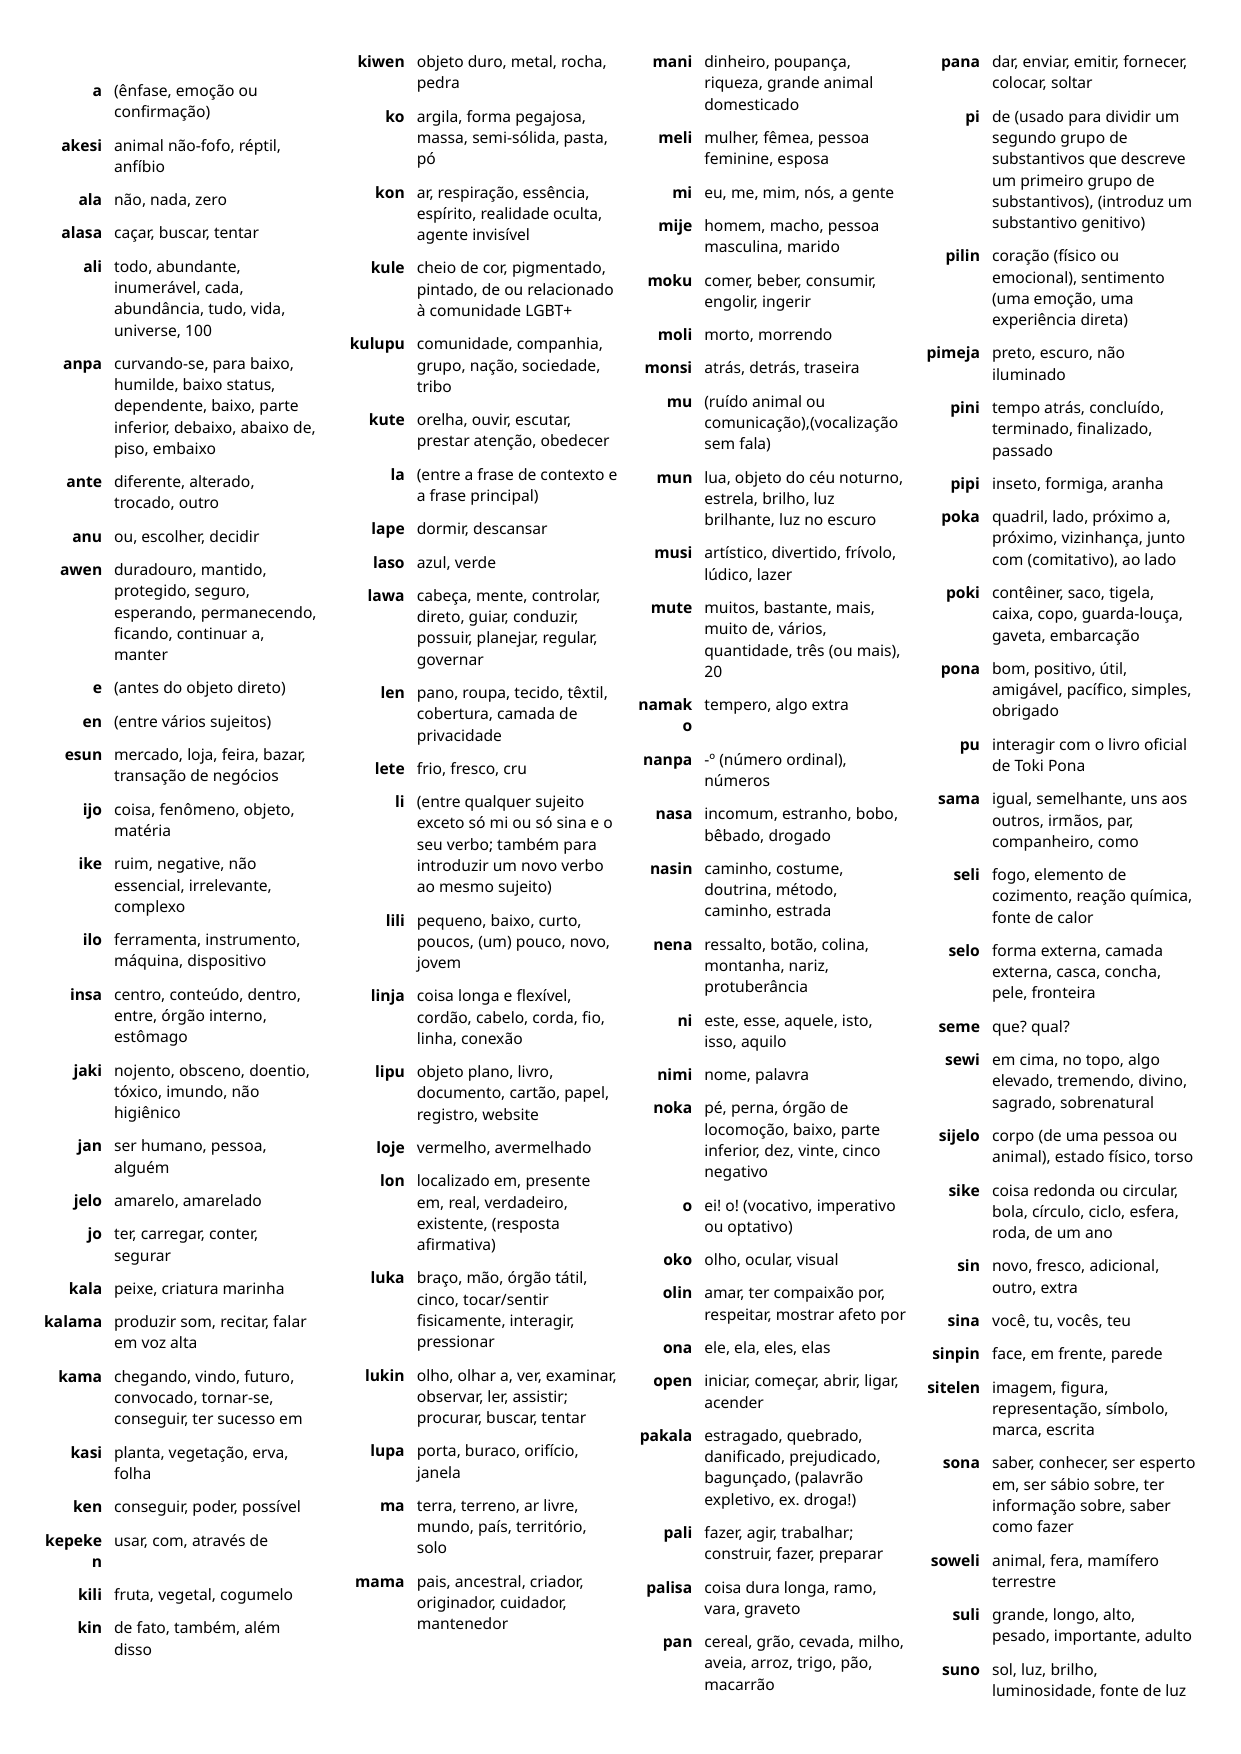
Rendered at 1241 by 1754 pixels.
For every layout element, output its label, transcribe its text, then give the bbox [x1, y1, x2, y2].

table_cell kala [33, 1272, 108, 1305]
table_cell jo [33, 1217, 108, 1272]
table_cell cereal, grão, cevada, milho, aveia, arroz, trigo, pão, macarrão [698, 1625, 908, 1701]
table_cell meli [624, 121, 698, 175]
table_cell não, nada, zero [108, 183, 324, 216]
table_cell ressalto, botão, colina, montanha, nariz, protuberância [698, 928, 908, 1003]
table_cell pipi [911, 467, 986, 500]
table_cell iniciar, começar, abrir, ligar, acender [698, 1364, 908, 1419]
table_cell sona [911, 1446, 986, 1543]
table_cell ma [336, 1489, 411, 1564]
table_cell kepeken [33, 1523, 108, 1578]
table_cell face, em frente, parede [986, 1337, 1202, 1370]
table_cell linja [336, 979, 411, 1055]
table_cell olin [624, 1276, 698, 1331]
table_cell fogo, elemento de cozimento, reação química, fonte de calor [986, 858, 1202, 934]
table_cell ona [624, 1331, 698, 1364]
table_cell lete [336, 752, 411, 785]
table_cell -º (número ordinal), números [698, 743, 908, 797]
table_cell conseguir, poder, possível [108, 1490, 324, 1523]
table_cell mu [624, 385, 698, 460]
table_cell preto, escuro, não iluminado [986, 336, 1202, 391]
table_cell nena [624, 928, 698, 1003]
table_cell sinpin [911, 1337, 986, 1370]
table_cell sewi [911, 1043, 986, 1119]
table_cell olho, ocular, visual [698, 1243, 908, 1276]
table_cell este, esse, aquele, isto, isso, aquilo [698, 1003, 908, 1058]
table_cell interagir com o livro oficial de Toki Pona [986, 728, 1202, 782]
table_cell seli [911, 858, 986, 934]
table_cell de fato, também, além disso [108, 1611, 324, 1666]
table_cell insa [33, 978, 108, 1053]
table_cell ilo [33, 923, 108, 977]
table_cell ter, carregar, conter, segurar [108, 1217, 324, 1272]
table_cell jelo [33, 1184, 108, 1217]
table_cell suno [911, 1653, 986, 1707]
table_cell lipu [336, 1055, 411, 1131]
table_cell la [336, 458, 411, 512]
table_cell usar, com, através de [108, 1523, 324, 1578]
table_cell ken [33, 1490, 108, 1523]
table_cell loje [336, 1131, 411, 1164]
table_cell (entre qualquer sujeito exceto só mi ou só sina e o seu verbo; também para introduzir um novo verbo ao mesmo sujeito) [411, 785, 620, 903]
table_cell mun [624, 460, 698, 536]
table_cell pini [911, 391, 986, 467]
table_cell tempero, algo extra [698, 688, 908, 742]
table_cell moku [624, 263, 698, 318]
table_cell pali [624, 1516, 698, 1570]
table_cell forma externa, camada externa, casca, concha, pele, fronteira [986, 934, 1202, 1009]
table_cell alasa [33, 216, 108, 249]
table_cell ko [336, 100, 411, 175]
table_cell tempo atrás, concluído, terminado, finalizado, passado [986, 391, 1202, 467]
table_cell (entre vários sujeitos) [108, 705, 324, 738]
table_cell sike [911, 1173, 986, 1249]
table_cell caçar, buscar, tentar [108, 216, 324, 249]
table_cell de (usado para dividir um segundo grupo de substantivos que descreve um primeiro grupo de substantivos), (introduz um substantivo genitivo) [986, 100, 1202, 239]
table_cell kalama [33, 1305, 108, 1359]
table_cell centro, conteúdo, dentro, entre, órgão interno, estômago [108, 978, 324, 1053]
table_cell lape [336, 512, 411, 545]
table_cell pona [911, 652, 986, 727]
table_cell lukin [336, 1358, 411, 1434]
table_cell planta, vegetação, erva, folha [108, 1435, 324, 1490]
table_cell coração (físico ou emocional), sentimento (uma emoção, uma experiência direta) [986, 239, 1202, 336]
table_cell ei! o! (vocativo, imperativo ou optativo) [698, 1188, 908, 1243]
table_cell mije [624, 209, 698, 263]
table_cell nimi [624, 1058, 698, 1091]
table_cell curvando-se, para baixo, humilde, baixo status, dependente, baixo, parte inferior, debaixo, abaixo de, piso, embaixo [108, 347, 324, 465]
table_cell grande, longo, alto, pesado, importante, adulto [986, 1598, 1202, 1652]
table_cell nanpa [624, 743, 698, 797]
table_cell argila, forma pegajosa, massa, semi-sólida, pasta, pó [411, 100, 620, 175]
table_cell todo, abundante, inumerável, cada, abundância, tudo, vida, universe, 100 [108, 250, 324, 347]
table_cell (entre a frase de contexto e a frase principal) [411, 458, 620, 512]
table_cell saber, conhecer, ser esperto em, ser sábio sobre, ter informação sobre, saber como fazer [986, 1446, 1202, 1543]
table_cell ante [33, 465, 108, 519]
table_cell pakala [624, 1419, 698, 1516]
table_cell sijelo [911, 1119, 986, 1173]
table_cell artístico, divertido, frívolo, lúdico, lazer [698, 536, 908, 591]
table_cell coisa dura longa, ramo, vara, graveto [698, 1570, 908, 1625]
table_cell ser humano, pessoa, alguém [108, 1129, 324, 1184]
table_cell dormir, descansar [411, 512, 620, 545]
table_cell lupa [336, 1434, 411, 1489]
table_cell incomum, estranho, bobo, bêbado, drogado [698, 797, 908, 852]
table_cell o [624, 1188, 698, 1243]
table_cell mama [336, 1565, 411, 1640]
table_cell li [336, 785, 411, 903]
table_cell dar, enviar, emitir, fornecer, colocar, soltar [986, 45, 1202, 99]
table_cell bom, positivo, útil, amigável, pacífico, simples, obrigado [986, 652, 1202, 727]
table_cell namako [624, 688, 698, 742]
table_cell esun [33, 738, 108, 792]
table_cell objeto plano, livro, documento, cartão, papel, registro, website [411, 1055, 620, 1131]
table_cell laso [336, 545, 411, 579]
table_cell awen [33, 553, 108, 671]
table_cell kon [336, 175, 411, 251]
table_cell monsi [624, 351, 698, 384]
table_cell sol, luz, brilho, luminosidade, fonte de luz [986, 1653, 1202, 1707]
table_cell lua, objeto do céu noturno, estrela, brilho, luz brilhante, luz no escuro [698, 460, 908, 536]
table_cell ruim, negative, não essencial, irrelevante, complexo [108, 847, 324, 923]
table_cell lili [336, 903, 411, 979]
table_cell diferente, alterado, trocado, outro [108, 465, 324, 519]
table_cell akesi [33, 128, 108, 183]
table_cell azul, verde [411, 545, 620, 579]
table_cell mute [624, 591, 698, 688]
table_cell kule [336, 251, 411, 327]
table_cell em cima, no topo, algo elevado, tremendo, divino, sagrado, sobrenatural [986, 1043, 1202, 1119]
table_cell nasa [624, 797, 698, 852]
table_cell olho, olhar a, ver, examinar, observar, ler, assistir; procurar, buscar, tentar [411, 1358, 620, 1434]
table_cell vermelho, avermelhado [411, 1131, 620, 1164]
table_cell en [33, 705, 108, 738]
table_cell sina [911, 1304, 986, 1337]
table_cell ijo [33, 793, 108, 847]
table_cell ferramenta, instrumento, máquina, dispositivo [108, 923, 324, 977]
table_cell kute [336, 403, 411, 457]
table_cell palisa [624, 1570, 698, 1625]
table_cell corpo (de uma pessoa ou animal), estado físico, torso [986, 1119, 1202, 1173]
table_cell kiwen [336, 45, 411, 99]
table_cell ele, ela, eles, elas [698, 1331, 908, 1364]
table_header (ênfase, emoção ou confirmação) [108, 74, 324, 128]
table_cell mi [624, 175, 698, 209]
table_cell coisa longa e flexível, cordão, cabelo, corda, fio, linha, conexão [411, 979, 620, 1055]
table_cell kama [33, 1360, 108, 1435]
table_cell noka [624, 1091, 698, 1188]
table_cell fruta, vegetal, cogumelo [108, 1578, 324, 1611]
table_cell anu [33, 520, 108, 553]
table_cell caminho, costume, doutrina, método, caminho, estrada [698, 852, 908, 927]
table_cell homem, macho, pessoa masculina, marido [698, 209, 908, 263]
table_cell frio, fresco, cru [411, 752, 620, 785]
table_cell kasi [33, 1435, 108, 1490]
table_cell mani [624, 45, 698, 121]
table_cell animal, fera, mamífero terrestre [986, 1543, 1202, 1598]
table_cell musi [624, 536, 698, 591]
table_cell comunidade, companhia, grupo, nação, sociedade, tribo [411, 327, 620, 403]
table_cell poka [911, 500, 986, 576]
table_cell moli [624, 318, 698, 351]
table_cell lon [336, 1164, 411, 1261]
table_cell você, tu, vocês, teu [986, 1304, 1202, 1337]
table_cell comer, beber, consumir, engolir, ingerir [698, 263, 908, 318]
table_cell luka [336, 1261, 411, 1358]
table_cell lawa [336, 579, 411, 676]
table_cell anpa [33, 347, 108, 465]
table_cell que? qual? [986, 1010, 1202, 1043]
table_cell open [624, 1364, 698, 1419]
table_cell atrás, detrás, traseira [698, 351, 908, 384]
table_header a [33, 74, 108, 128]
table_cell sama [911, 782, 986, 858]
table_cell fazer, agir, trabalhar; construir, fazer, preparar [698, 1516, 908, 1570]
table_cell jan [33, 1129, 108, 1184]
table_cell soweli [911, 1543, 986, 1598]
table_cell nojento, obsceno, doentio, tóxico, imundo, não higiênico [108, 1053, 324, 1129]
table_cell mercado, loja, feira, bazar, transação de negócios [108, 738, 324, 792]
table_cell inseto, formiga, aranha [986, 467, 1202, 500]
table_cell selo [911, 934, 986, 1009]
table_cell poki [911, 576, 986, 652]
table_cell morto, morrendo [698, 318, 908, 351]
table_cell suli [911, 1598, 986, 1652]
table_cell seme [911, 1010, 986, 1043]
table_cell cabeça, mente, controlar, direto, guiar, conduzir, possuir, planejar, regular, governar [411, 579, 620, 676]
table_cell peixe, criatura marinha [108, 1272, 324, 1305]
table_cell orelha, ouvir, escutar, prestar atenção, obedecer [411, 403, 620, 457]
table_cell pequeno, baixo, curto, poucos, (um) pouco, novo, jovem [411, 903, 620, 979]
table_cell sin [911, 1249, 986, 1304]
table_cell pu [911, 728, 986, 782]
table_cell pimeja [911, 336, 986, 391]
table_cell coisa redonda ou circular, bola, círculo, ciclo, esfera, roda, de um ano [986, 1173, 1202, 1249]
table_cell kulupu [336, 327, 411, 403]
table_cell pais, ancestral, criador, originador, cuidador, mantenedor [411, 1565, 620, 1640]
table_cell muitos, bastante, mais, muito de, vários, quantidade, três (ou mais), 20 [698, 591, 908, 688]
table_cell ala [33, 183, 108, 216]
table_cell pé, perna, órgão de locomoção, baixo, parte inferior, dez, vinte, cinco negativo [698, 1091, 908, 1188]
table_cell ali [33, 250, 108, 347]
table_cell novo, fresco, adicional, outro, extra [986, 1249, 1202, 1304]
table_cell len [336, 676, 411, 752]
table_cell terra, terreno, ar livre, mundo, país, território, solo [411, 1489, 620, 1564]
table_cell chegando, vindo, futuro, convocado, tornar-se, conseguir, ter sucesso em [108, 1360, 324, 1435]
table_cell amar, ter compaixão por, respeitar, mostrar afeto por [698, 1276, 908, 1331]
table_cell nasin [624, 852, 698, 927]
table_cell sitelen [911, 1370, 986, 1446]
table_cell e [33, 671, 108, 704]
table_cell kin [33, 1611, 108, 1666]
table_cell amarelo, amarelado [108, 1184, 324, 1217]
table_cell coisa, fenômeno, objeto, matéria [108, 793, 324, 847]
table_cell nome, palavra [698, 1058, 908, 1091]
table_cell kili [33, 1578, 108, 1611]
table_cell objeto duro, metal, rocha, pedra [411, 45, 620, 99]
table_cell pi [911, 100, 986, 239]
table_cell pilin [911, 239, 986, 336]
table_cell produzir som, recitar, falar em voz alta [108, 1305, 324, 1359]
table_cell eu, me, mim, nós, a gente [698, 175, 908, 209]
table_cell porta, buraco, orifício, janela [411, 1434, 620, 1489]
table_cell (ruído animal ou comunicação),(vocalização sem fala) [698, 385, 908, 460]
table_cell pana [911, 45, 986, 99]
table_cell mulher, fêmea, pessoa feminine, esposa [698, 121, 908, 175]
table_cell contêiner, saco, tigela, caixa, copo, guarda-louça, gaveta, embarcação [986, 576, 1202, 652]
table_cell pano, roupa, tecido, têxtil, cobertura, camada de privacidade [411, 676, 620, 752]
table_cell (antes do objeto direto) [108, 671, 324, 704]
table_cell oko [624, 1243, 698, 1276]
table_cell cheio de cor, pigmentado, pintado, de ou relacionado à comunidade LGBT+ [411, 251, 620, 327]
table_cell igual, semelhante, uns aos outros, irmãos, par, companheiro, como [986, 782, 1202, 858]
table_cell animal não-fofo, réptil, anfíbio [108, 128, 324, 183]
table_cell quadril, lado, próximo a, próximo, vizinhança, junto com (comitativo), ao lado [986, 500, 1202, 576]
table_cell pan [624, 1625, 698, 1701]
table_cell ar, respiração, essência, espírito, realidade oculta, agente invisível [411, 175, 620, 251]
table_cell jaki [33, 1053, 108, 1129]
table_cell ou, escolher, decidir [108, 520, 324, 553]
table_cell imagem, figura, representação, símbolo, marca, escrita [986, 1370, 1202, 1446]
table_cell estragado, quebrado, danificado, prejudicado, bagunçado, (palavrão expletivo, ex. droga!) [698, 1419, 908, 1516]
table_cell ike [33, 847, 108, 923]
table_cell braço, mão, órgão tátil, cinco, tocar/sentir fisicamente, interagir, pressionar [411, 1261, 620, 1358]
table_cell ni [624, 1003, 698, 1058]
table_cell dinheiro, poupança, riqueza, grande animal domesticado [698, 45, 908, 121]
table_cell duradouro, mantido, protegido, seguro, esperando, permanecendo, ficando, continuar a, manter [108, 553, 324, 671]
table_cell localizado em, presente em, real, verdadeiro, existente, (resposta afirmativa) [411, 1164, 620, 1261]
